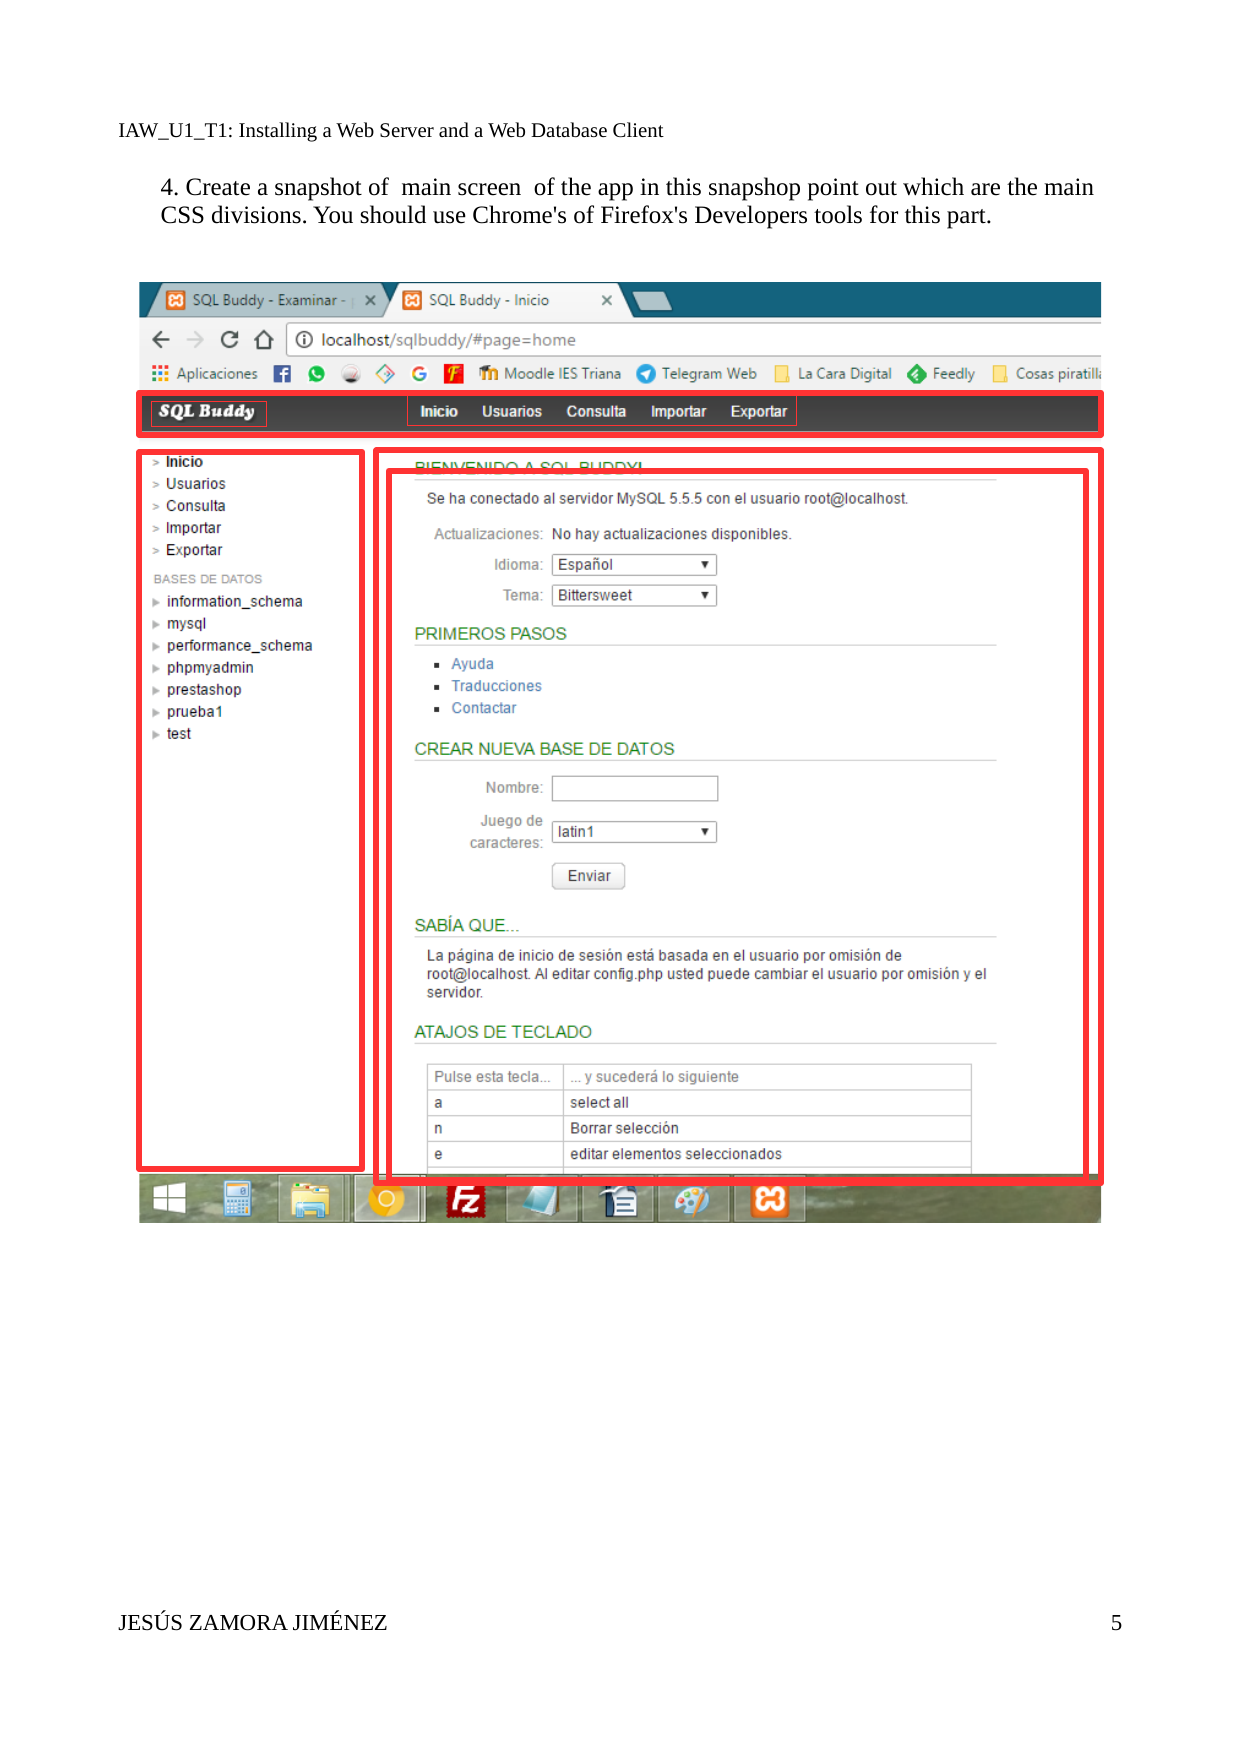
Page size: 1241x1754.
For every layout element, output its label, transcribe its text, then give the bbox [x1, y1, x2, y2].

picture [408, 396, 796, 425]
picture [142, 396, 1098, 432]
list 4. Create a snapshot of main screen of the app in this snapshop point out which are the main CSS divisions. You should use Chrome's of Firefox's Developers tools for this part. [160, 172, 1122, 229]
picture [142, 455, 359, 1166]
picture [392, 474, 1083, 1177]
picture [139, 438, 1102, 1223]
picture [379, 453, 1098, 1180]
picture [139, 282, 1102, 390]
